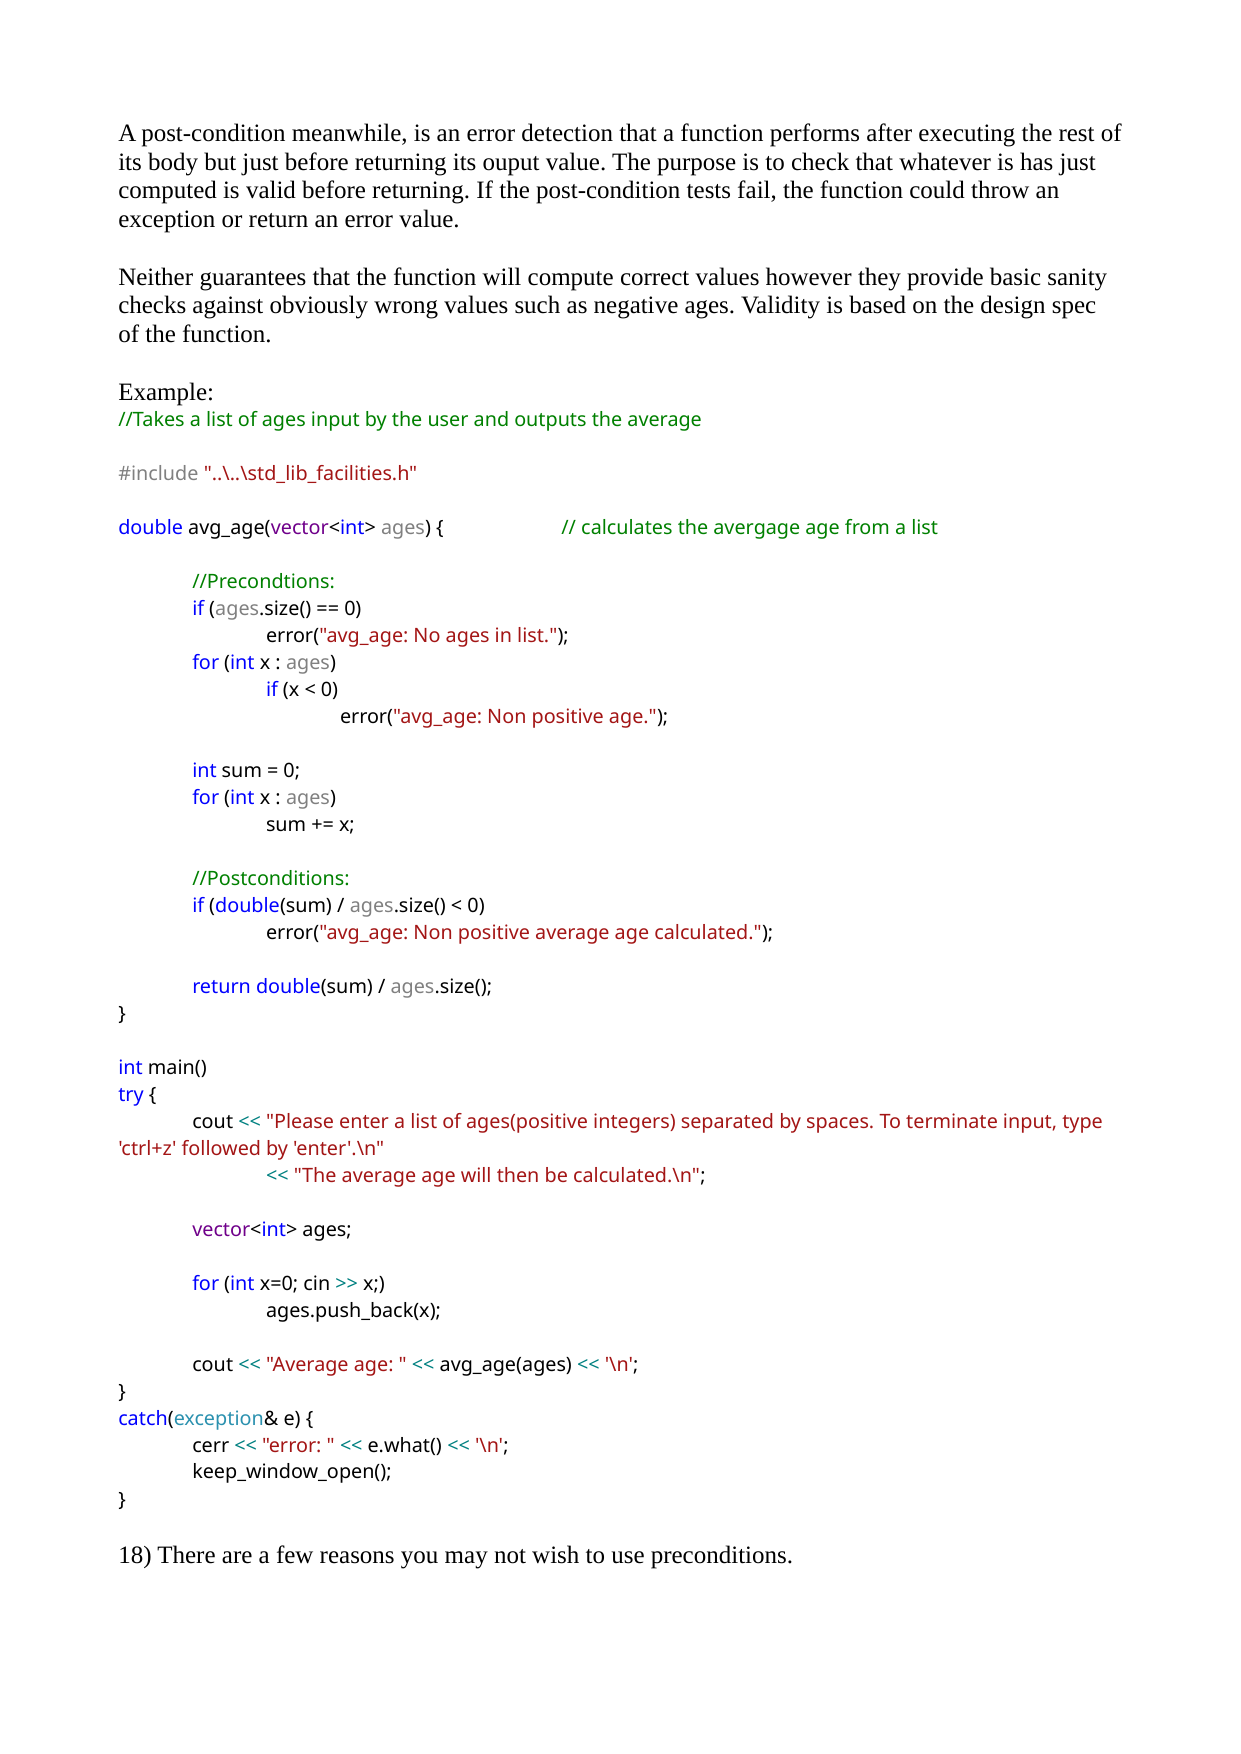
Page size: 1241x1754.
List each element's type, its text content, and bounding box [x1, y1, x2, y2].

text //Takes a list of ages input by the user and outputs the average [118, 406, 1122, 433]
text Neither guarantees that the function will compute correct values however they provide basic sanity checks against obviously wrong values such as negative ages. Validity is based on the design spec of the function. [118, 262, 1122, 348]
text if (double(sum) / ages.size() < 0) [118, 891, 1122, 918]
text if (x < 0) [118, 675, 1122, 702]
text cerr << "error: " << e.what() << '\n'; [118, 1431, 1122, 1458]
text //Postconditions: [118, 864, 1122, 891]
text A post-condition meanwhile, is an error detection that a function performs after executing the rest of its body but just before returning its ouput value. The purpose is to check that whatever is has just computed is valid before returning. If the post-condition tests fail, the function could throw an exception or return an error value. [118, 118, 1122, 233]
text ages.push_back(x); [118, 1296, 1122, 1323]
text error("avg_age: Non positive age."); [118, 702, 1122, 729]
text for (int x : ages) [118, 783, 1122, 810]
text for (int x=0; cin >> x;) [118, 1269, 1122, 1296]
text cout << "Average age: " << avg_age(ages) << '\n'; [118, 1350, 1122, 1377]
text int sum = 0; [118, 756, 1122, 783]
text double avg_age(vector<int> ages) { // calculates the avergage age from a list [118, 513, 1122, 541]
text vector<int> ages; [118, 1215, 1122, 1242]
text try { [118, 1080, 1122, 1107]
text for (int x : ages) [118, 648, 1122, 675]
text catch(exception& e) { [118, 1404, 1122, 1431]
text } [118, 1485, 1122, 1512]
text int main() [118, 1053, 1122, 1080]
text Example: [118, 377, 1122, 406]
text #include "..\..\std_lib_facilities.h" [118, 459, 1122, 487]
text << "The average age will then be calculated.\n"; [118, 1161, 1122, 1188]
text keep_window_open(); [118, 1458, 1122, 1485]
text error("avg_age: No ages in list."); [118, 621, 1122, 648]
text } [118, 999, 1122, 1026]
text //Precondtions: [118, 567, 1122, 594]
text 18) There are a few reasons you may not wish to use preconditions. [118, 1541, 1122, 1569]
text if (ages.size() == 0) [118, 594, 1122, 621]
text cout << "Please enter a list of ages(positive integers) separated by spaces. To terminate input, type 'ctrl+z' followed by 'enter'.\n" [118, 1107, 1122, 1161]
text sum += x; [118, 810, 1122, 837]
text return double(sum) / ages.size(); [118, 972, 1122, 999]
text } [118, 1377, 1122, 1404]
text error("avg_age: Non positive average age calculated."); [118, 918, 1122, 945]
